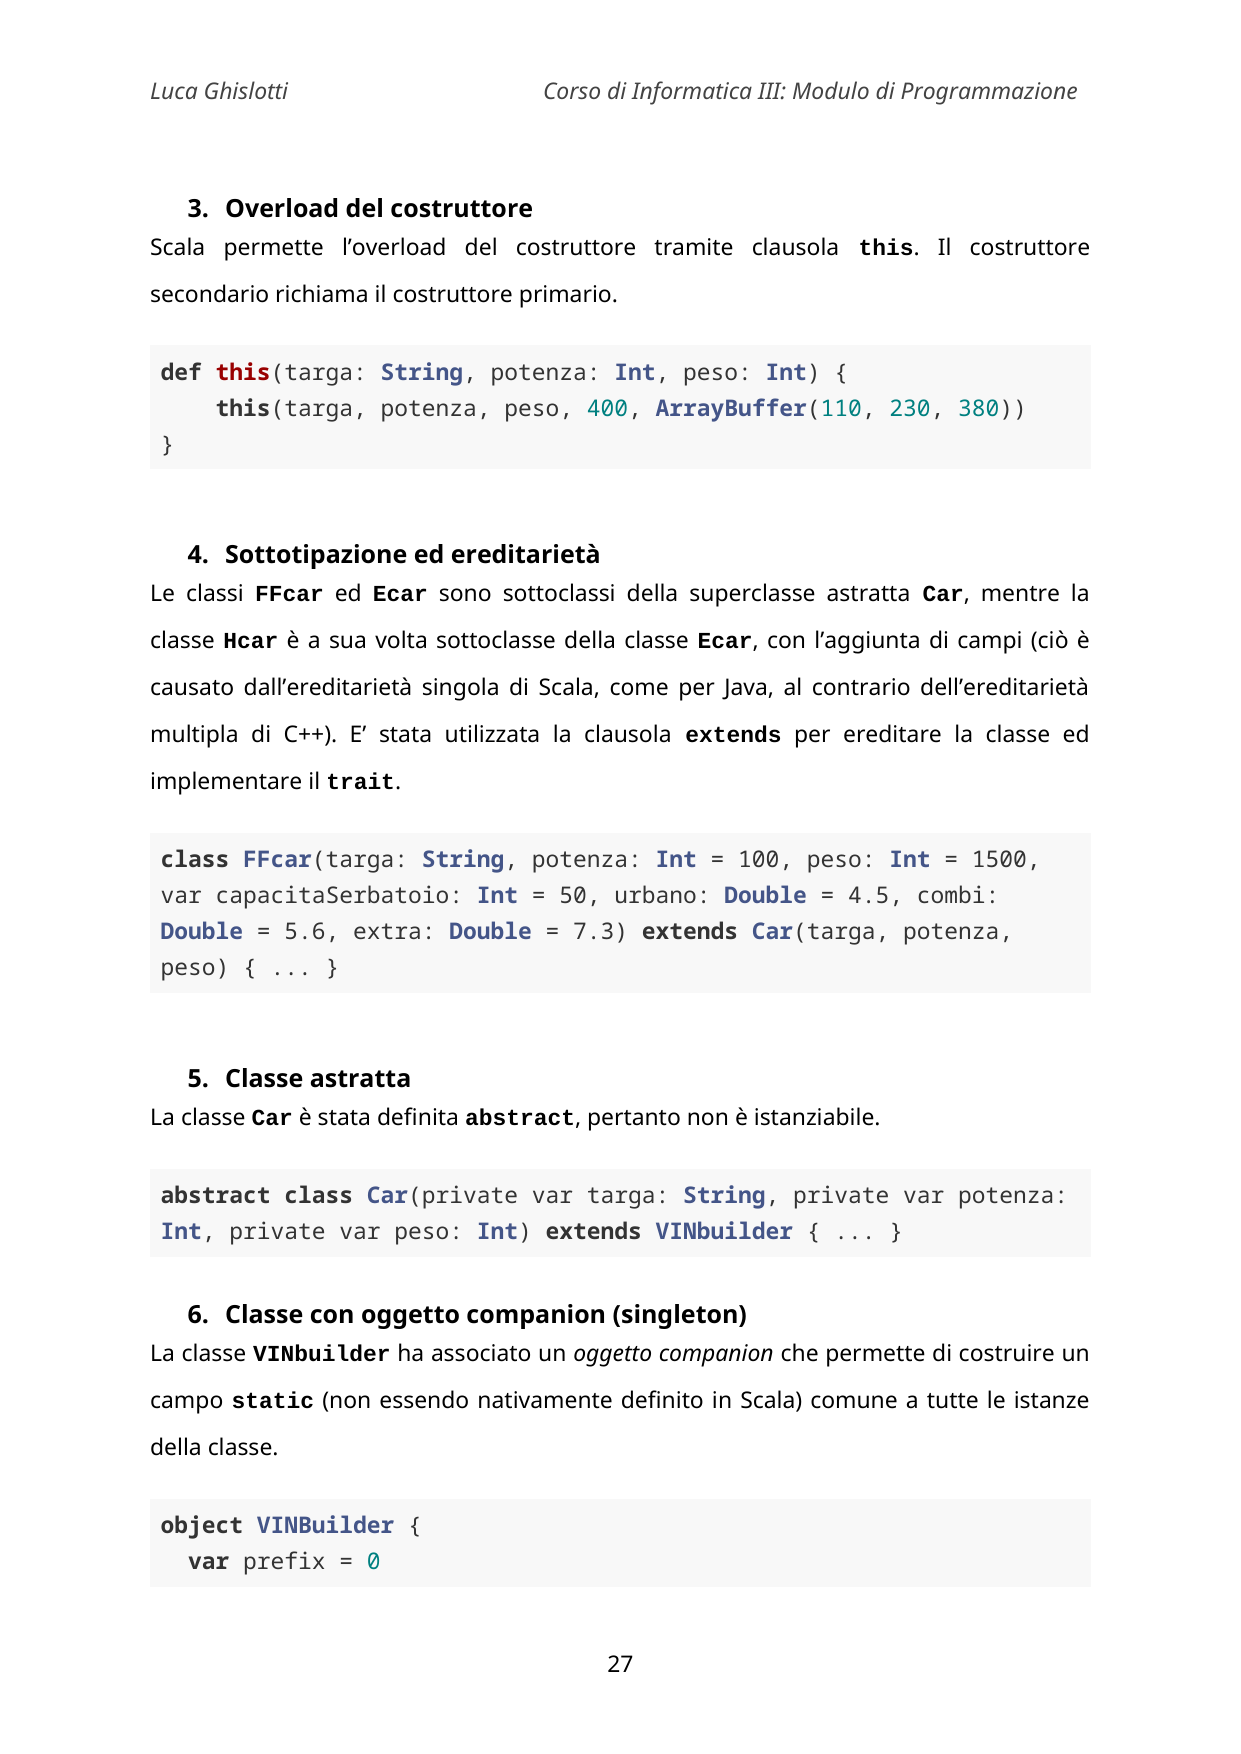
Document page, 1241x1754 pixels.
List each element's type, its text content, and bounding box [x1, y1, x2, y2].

table_header object VINBuilder { var prefix = 0 [150, 1499, 1091, 1587]
text Le classi FFcar ed Ecar sono sottoclassi della superclasse astratta Car, mentre la classe Hcar è a sua volta sottoclasse della classe Ecar, con l’aggiunta di campi (ciò è causato dall’ereditarietà singola di Scala, come per Java, al contrario dell’ereditarietà multipla di C++). E’ stata utilizzata la clausola extends per ereditare la classe ed implementare il trait. [150, 577, 1090, 796]
table_header abstract class Car(private var targa: String, private var potenza: Int, private var peso: Int) extends VINbuilder { ... } [150, 1169, 1091, 1257]
table_header def this(targa: String, potenza: Int, peso: Int) { this(targa, potenza, peso, 400, ArrayBuffer(110, 230, 380)) } [150, 345, 1091, 469]
subtitle Classe astratta [187, 1061, 1090, 1094]
table_header class FFcar(targa: String, potenza: Int = 100, peso: Int = 1500, var capacitaSerbatoio: Int = 50, urbano: Double = 4.5, combi: Double = 5.6, extra: Double = 7.3) extends Car(targa, potenza, peso) { ... } [150, 833, 1091, 993]
text Scala permette l’overload del costruttore tramite clausola this. Il costruttore secondario richiama il costruttore primario. [150, 231, 1090, 309]
subtitle Overload del costruttore [187, 190, 1090, 224]
subtitle Classe con oggetto companion (singleton) [187, 1297, 1090, 1331]
text La classe Car è stata definita abstract, pertanto non è istanziabile. [150, 1101, 1090, 1132]
text La classe VINbuilder ha associato un oggetto companion che permette di costruire un campo static (non essendo nativamente definito in Scala) comune a tutte le istanze della classe. [150, 1337, 1090, 1462]
subtitle Sottotipazione ed ereditarietà [187, 537, 1090, 571]
